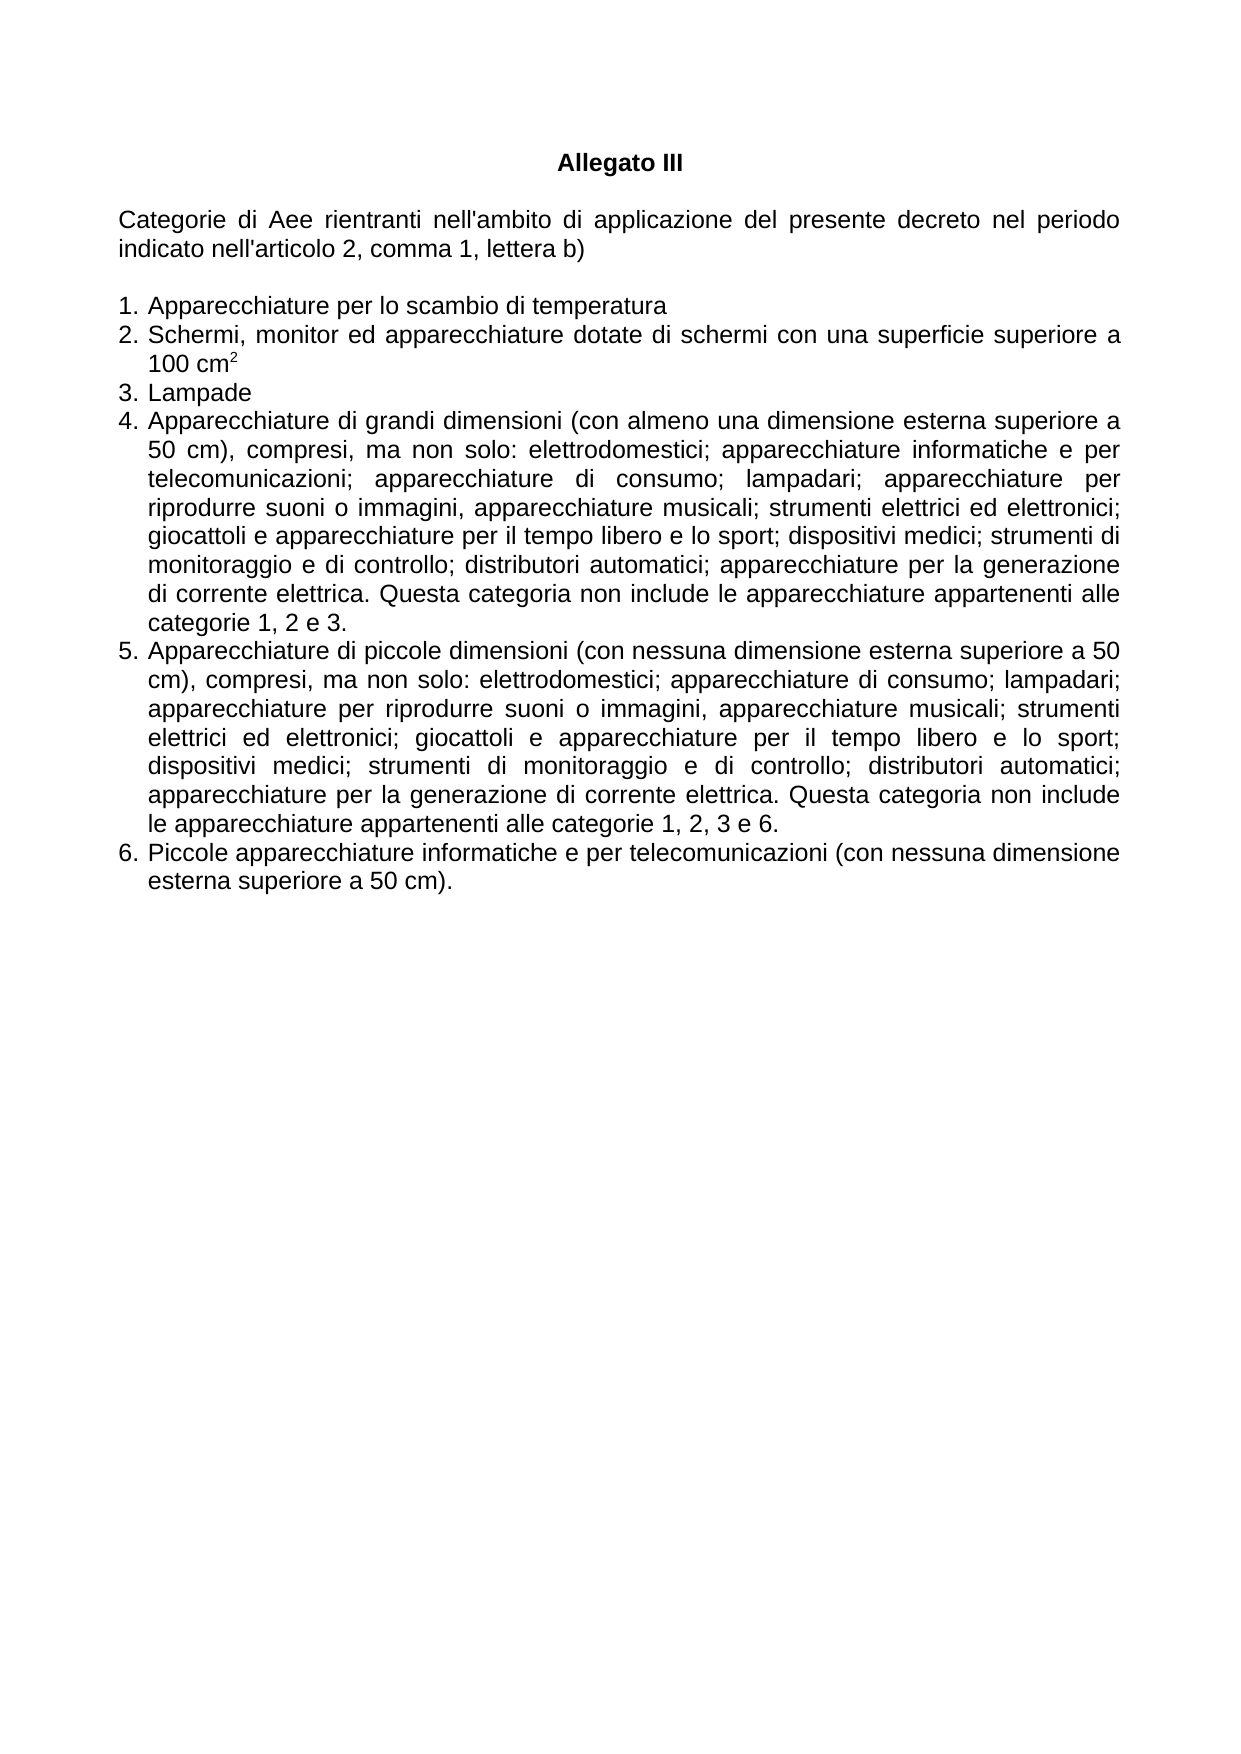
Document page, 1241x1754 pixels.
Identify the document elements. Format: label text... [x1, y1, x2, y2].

text 4. Apparecchiature di grandi dimensioni (con almeno una dimensione esterna superiore a 50 cm), compresi, ma non solo: elettrodomestici; apparecchiature informatiche e per telecomunicazioni; apparecchiature di consumo; lampadari; apparecchiature per riprodurre suoni o immagini, apparecchiature musicali; strumenti elettrici ed elettronici; giocattoli e apparecchiature per il tempo libero e lo sport; dispositivi medici; strumenti di monitoraggio e di controllo; distributori automatici; apparecchiature per la generazione di corrente elettrica. Questa categoria non include le apparecchiature appartenenti alle categorie 1, 2 e 3. [118, 406, 1122, 636]
text 6. Piccole apparecchiature informatiche e per telecomunicazioni (con nessuna dimensione esterna superiore a 50 cm). [118, 838, 1122, 895]
text 1. Apparecchiature per lo scambio di temperatura [118, 291, 1122, 320]
text 2. Schermi, monitor ed apparecchiature dotate di schermi con una superficie superiore a 100 cm2 [118, 320, 1122, 378]
text 3. Lampade [118, 378, 1122, 406]
text Categorie di Aee rientranti nell'ambito di applicazione del presente decreto nel periodo indicato nell'articolo 2, comma 1, lettera b) [118, 205, 1122, 263]
text 5. Apparecchiature di piccole dimensioni (con nessuna dimensione esterna superiore a 50 cm), compresi, ma non solo: elettrodomestici; apparecchiature di consumo; lampadari; apparecchiature per riprodurre suoni o immagini, apparecchiature musicali; strumenti elettrici ed elettronici; giocattoli e apparecchiature per il tempo libero e lo sport; dispositivi medici; strumenti di monitoraggio e di controllo; distributori automatici; apparecchiature per la generazione di corrente elettrica. Questa categoria non include le apparecchiature appartenenti alle categorie 1, 2, 3 e 6. [118, 636, 1122, 838]
subtitle Allegato III [118, 148, 1122, 176]
